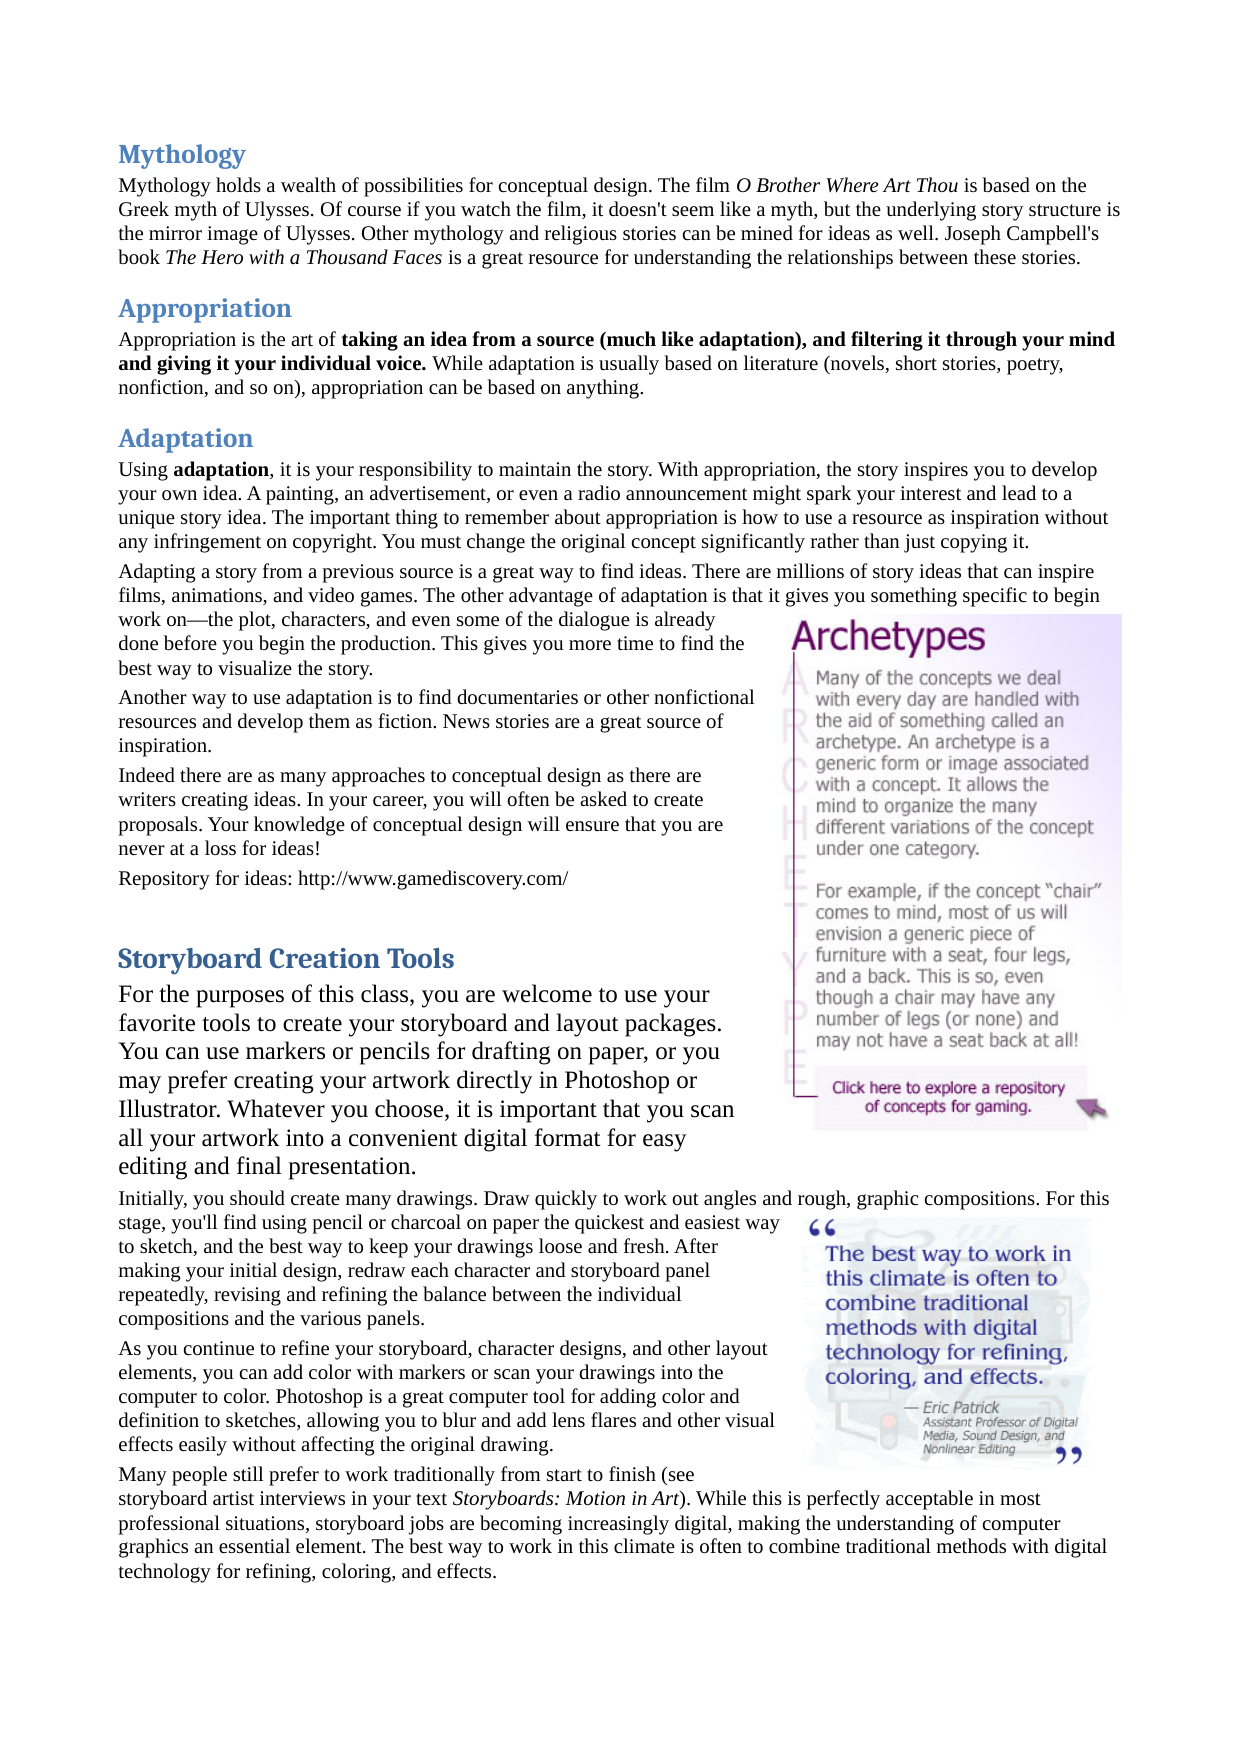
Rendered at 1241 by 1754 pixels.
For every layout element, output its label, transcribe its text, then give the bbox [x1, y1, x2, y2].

text For the purposes of this class, you are welcome to use your favorite tools to create your storyboard and layout packages. You can use markers or pencils for drafting on paper, or you may prefer creating your artwork directly in Photoshop or Illustrator. Whatever you choose, it is important that you scan all your artwork into a convenient digital format for easy editing and final presentation. [118, 979, 1122, 1180]
subtitle Appropriation [118, 293, 1122, 324]
text Many people still prefer to work traditionally from start to finish (see storyboard artist interviews in your text Storyboards: Motion in Art). While this is perfectly acceptable in most professional situations, storyboard jobs are becoming increasingly digital, making the understanding of computer graphics an essential element. The best way to work in this climate is often to combine traditional methods with digital technology for refining, coloring, and effects. [118, 1462, 1122, 1583]
text Adapting a story from a previous source is a great way to find ideas. There are millions of story ideas that can inspire films, animations, and video games. The other advantage of adaptation is that it gives you something specific to begin work on—the plot, characters, and even some of the dialogue is already done before you begin the production. This gives you more time to find the best way to visualize the story. [118, 559, 1122, 679]
text Using adaptation, it is your responsibility to maintain the story. With appropriation, the story inspires you to develop your own idea. A painting, an advertisement, or even a radio announcement might spark your interest and lead to a unique story idea. The important thing to remember about appropriation is how to use a resource as inspiration without any infringement on copyright. You must change the original concept significantly rather than just copying it. [118, 457, 1122, 553]
picture [802, 1213, 1092, 1469]
text Mythology holds a wealth of possibilities for conceptual design. The film O Brother Where Art Thou is based on the Greek myth of Ulysses. Of course if you watch the film, it doesn't seem like a myth, but the underlying story structure is the mirror image of Ulysses. Other mythology and religious stories can be mined for ideas as well. Joseph Campbell's book The Hero with a Thousand Faces is a great resource for understanding the relationships between these stories. [118, 173, 1122, 269]
picture [776, 614, 1122, 1140]
subtitle Adaptation [118, 423, 1122, 454]
text As you continue to refine your storyboard, character designs, and other layout elements, you can add color with markers or scan your drawings into the computer to color. Photoshop is a great computer tool for adding color and definition to sketches, allowing you to blur and add lens flares and other visual effects easily without affecting the original drawing. [118, 1336, 802, 1456]
text Indeed there are as many approaches to conceptual design as there are writers creating ideas. In your career, you will often be asked to create proposals. Your knowledge of conceptual design will ensure that you are never at a loss for ideas! [118, 763, 776, 859]
subtitle Storyboard Creation Tools [118, 942, 776, 976]
text Repository for ideas: http://www.gamediscovery.com/ [118, 865, 776, 889]
text Appropriation is the art of taking an idea from a source (much like adaptation), and filtering it through your mind and giving it your individual voice. While adaptation is usually based on literature (novels, short stories, poetry, nonfiction, and so on), appropriation can be based on anything. [118, 327, 1122, 399]
subtitle Mythology [118, 139, 1122, 170]
text Another way to use adaptation is to find documentaries or other nonfictional resources and develop them as fiction. News stories are a great source of inspiration. [118, 685, 776, 757]
text Initially, you should create many drawings. Draw quickly to work out angles and rough, graphic compositions. For this stage, you'll find using pencil or charcoal on paper the quickest and easiest way to sketch, and the best way to keep your drawings loose and fresh. After making your initial design, redraw each character and storyboard panel repeatedly, revising and refining the balance between the individual compositions and the various panels. [118, 1186, 1122, 1330]
